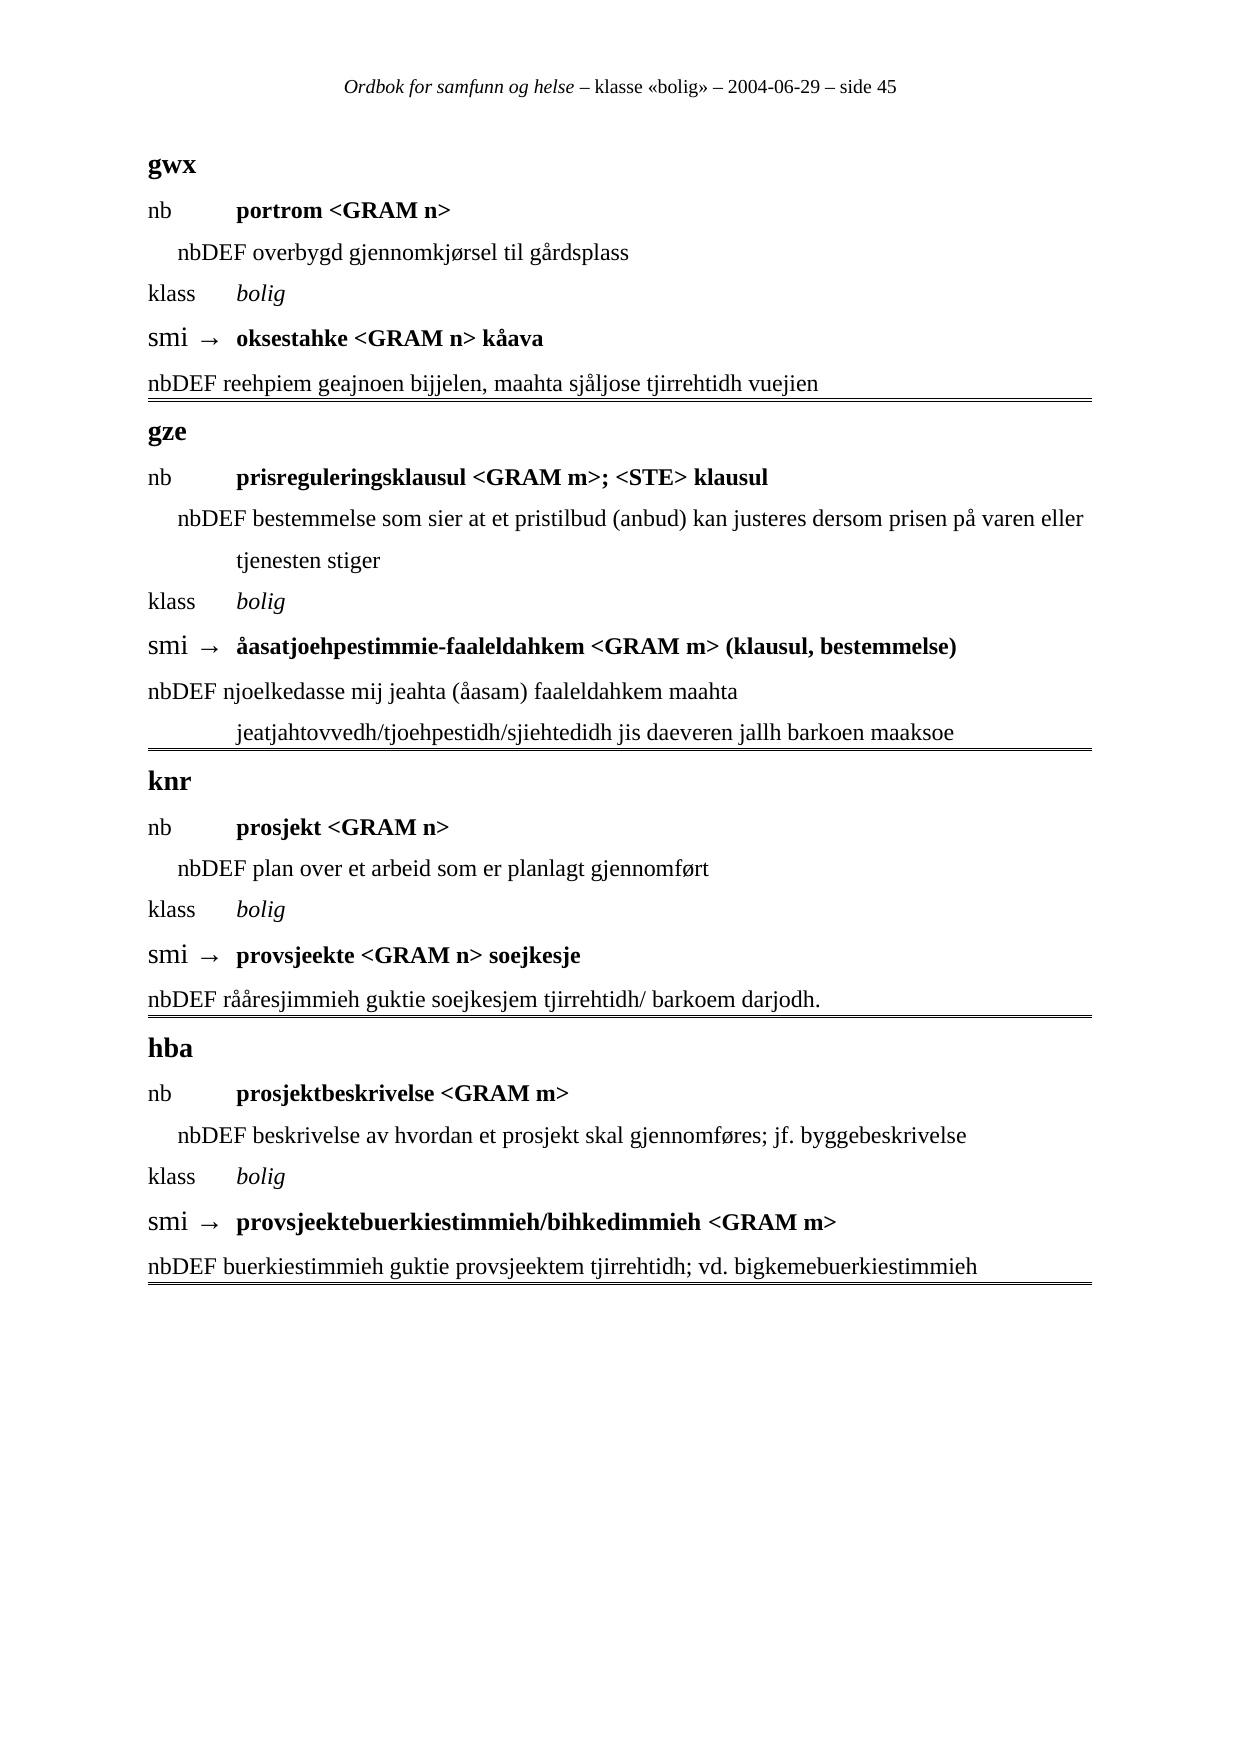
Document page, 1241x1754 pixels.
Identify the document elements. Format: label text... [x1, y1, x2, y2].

text gze [148, 414, 1092, 447]
text nbDEF overbygd gjennomkjørsel til gårdsplass [177, 237, 1092, 265]
text smi → provsjeektebuerkiestimmieh/bihkedimmieh <GRAM m> [148, 1203, 1092, 1236]
text nbDEF njoelkedasse mij jeahta (åasam) faaleldahkem maahta jeatjahtovvedh/tjoehpestidh/sjiehtedidh jis daeveren jallh barkoen maaksoe [148, 677, 1092, 748]
text nbDEF beskrivelse av hvordan et prosjekt skal gjennomføres; jf. byggebeskrivelse [177, 1121, 1092, 1148]
text klass bolig [148, 279, 1092, 306]
text nb portrom <GRAM n> [148, 196, 1092, 224]
text knr [148, 764, 1092, 796]
text klass bolig [148, 587, 1092, 615]
text klass bolig [148, 895, 1092, 923]
text nb prosjektbeskrivelse <GRAM m> [148, 1079, 1092, 1107]
text smi → åasatjoehpestimmie-faaleldahkem <GRAM m> (klausul, bestemmelse) [148, 628, 1092, 661]
text smi → oksestahke <GRAM n> kåava [148, 320, 1092, 353]
text nb prosjekt <GRAM n> [148, 813, 1092, 840]
text smi → provsjeekte <GRAM n> soejkesje [148, 937, 1092, 969]
text klass bolig [148, 1162, 1092, 1190]
text nb prisreguleringsklausul <GRAM m>; <STE> klausul [148, 463, 1092, 491]
text hba [148, 1031, 1092, 1063]
text nbDEF rååresjimmieh guktie soejkesjem tjirrehtidh/ barkoem darjodh. [148, 985, 1092, 1015]
text nbDEF plan over et arbeid som er planlagt gjennomført [177, 854, 1092, 882]
text nbDEF bestemmelse som sier at et pristilbud (anbud) kan justeres dersom prisen på varen eller tjenesten stiger [177, 504, 1092, 573]
text nbDEF reehpiem geajnoen bijjelen, maahta sjåljose tjirrehtidh vuejien [148, 369, 1092, 398]
text gwx [148, 148, 1092, 180]
text nbDEF buerkiestimmieh guktie provsjeektem tjirrehtidh; vd. bigkemebuerkiestimmieh [148, 1252, 1092, 1282]
